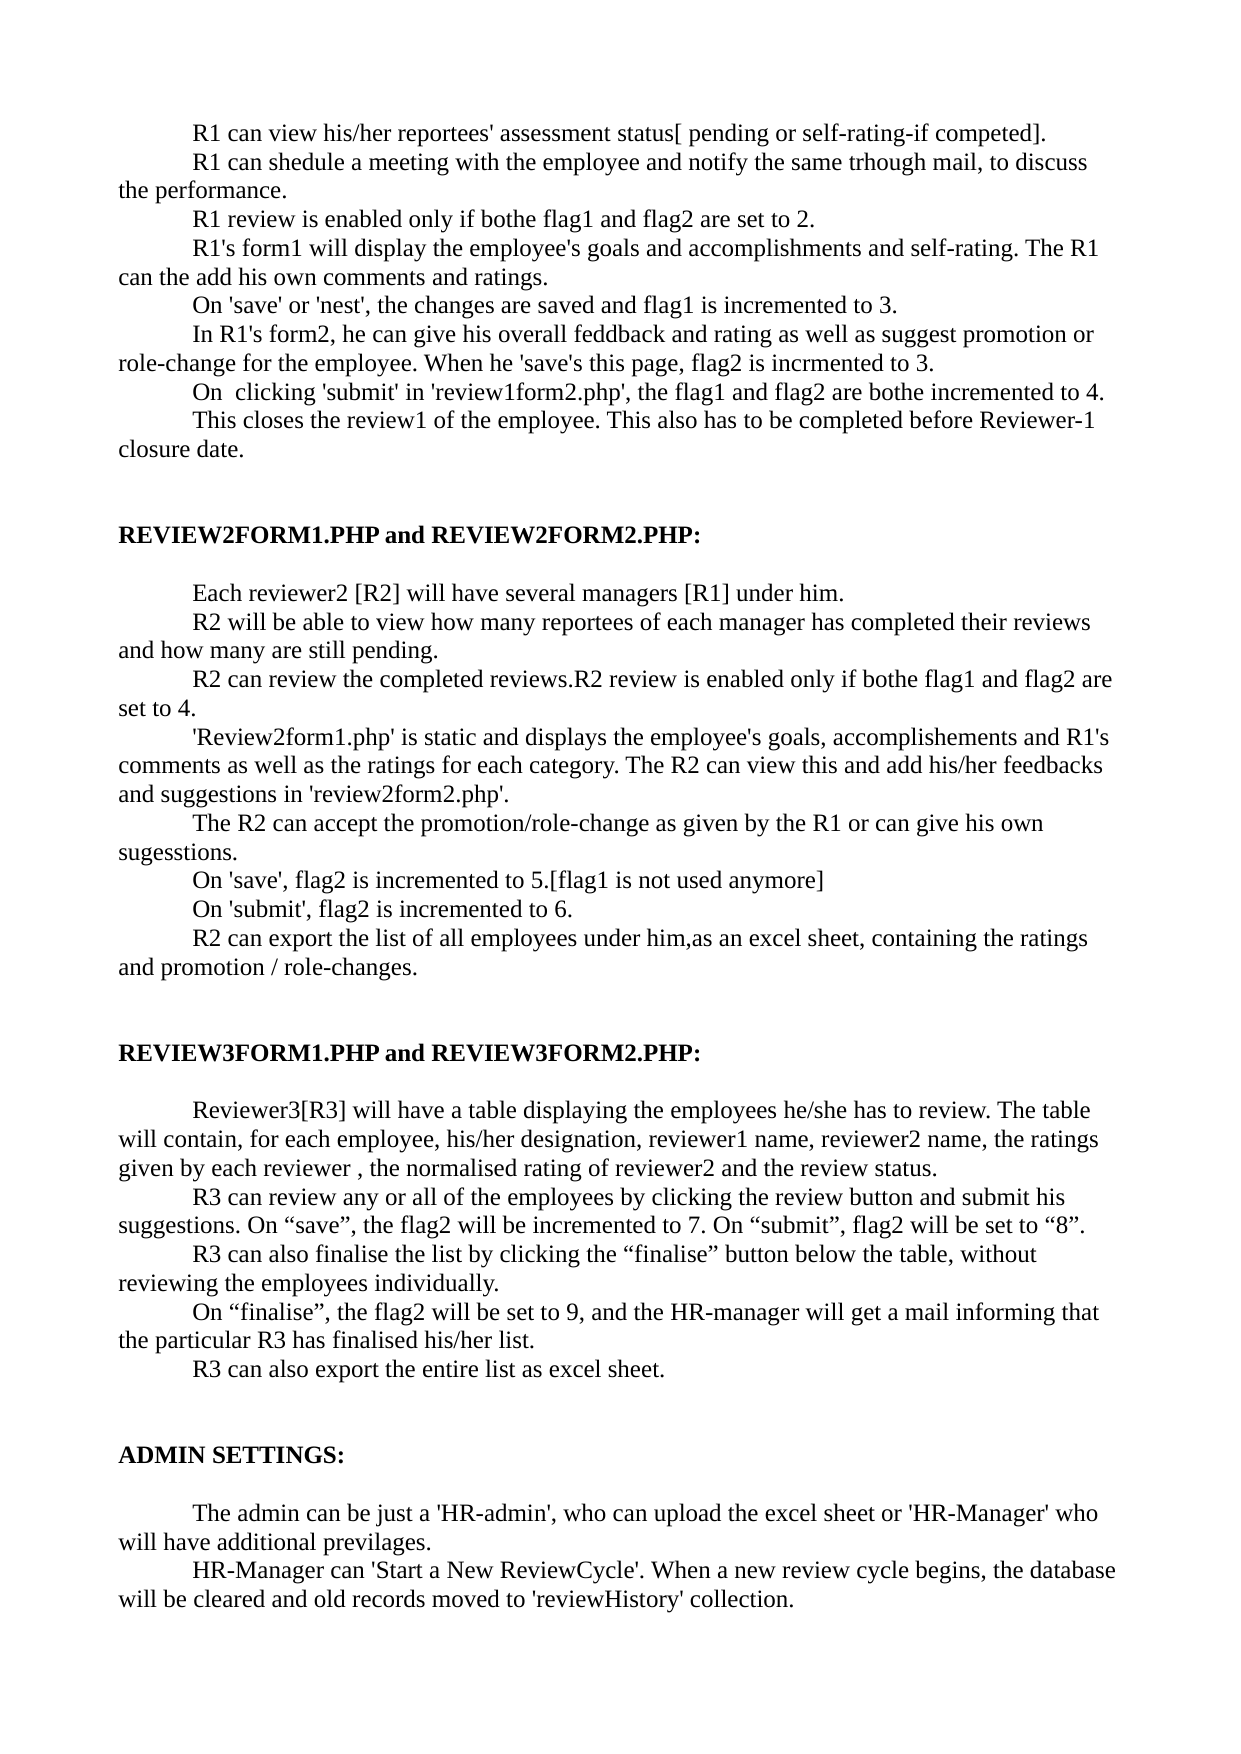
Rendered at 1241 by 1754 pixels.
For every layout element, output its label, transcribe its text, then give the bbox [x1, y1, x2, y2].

text ADMIN SETTINGS: [118, 1441, 1122, 1469]
text The R2 can accept the promotion/role-change as given by the R1 or can give his own sugesstions. [118, 808, 1122, 866]
text On clicking 'submit' in 'review1form2.php', the flag1 and flag2 are bothe incremented to 4. [118, 377, 1122, 406]
text R1's form1 will display the employee's goals and accomplishments and self-rating. The R1 can the add his own comments and ratings. [118, 233, 1122, 291]
text On “finalise”, the flag2 will be set to 9, and the HR-manager will get a mail informing that the particular R3 has finalised his/her list. [118, 1297, 1122, 1354]
text REVIEW2FORM1.PHP and REVIEW2FORM2.PHP: [118, 521, 1122, 549]
text This closes the review1 of the employee. This also has to be completed before Reviewer-1 closure date. [118, 406, 1122, 463]
text HR-Manager can 'Start a New ReviewCycle'. When a new review cycle begins, the database will be cleared and old records moved to 'reviewHistory' collection. [118, 1556, 1122, 1613]
text R2 can review the completed reviews.R2 review is enabled only if bothe flag1 and flag2 are set to 4. [118, 664, 1122, 722]
text On 'save', flag2 is incremented to 5.[flag1 is not used anymore] [118, 866, 1122, 894]
text R2 will be able to view how many reportees of each manager has completed their reviews and how many are still pending. [118, 607, 1122, 664]
text REVIEW3FORM1.PHP and REVIEW3FORM2.PHP: [118, 1038, 1122, 1067]
text R3 can review any or all of the employees by clicking the review button and submit his suggestions. On “save”, the flag2 will be incremented to 7. On “submit”, flag2 will be set to “8”. [118, 1182, 1122, 1239]
text R3 can also finalise the list by clicking the “finalise” button below the table, without reviewing the employees individually. [118, 1239, 1122, 1297]
text In R1's form2, he can give his overall feddback and rating as well as suggest promotion or role-change for the employee. When he 'save's this page, flag2 is incrmented to 3. [118, 319, 1122, 377]
text The admin can be just a 'HR-admin', who can upload the excel sheet or 'HR-Manager' who will have additional previlages. [118, 1498, 1122, 1556]
text R3 can also export the entire list as excel sheet. [118, 1354, 1122, 1383]
text Reviewer3[R3] will have a table displaying the employees he/she has to review. The table will contain, for each employee, his/her designation, reviewer1 name, reviewer2 name, the ratings given by each reviewer , the normalised rating of reviewer2 and the review status. [118, 1096, 1122, 1182]
text R2 can export the list of all employees under him,as an excel sheet, containing the ratings and promotion / role-changes. [118, 923, 1122, 981]
text On 'save' or 'nest', the changes are saved and flag1 is incremented to 3. [118, 291, 1122, 319]
text R1 can view his/her reportees' assessment status[ pending or self-rating-if competed]. [118, 118, 1122, 147]
text On 'submit', flag2 is incremented to 6. [118, 894, 1122, 923]
text R1 review is enabled only if bothe flag1 and flag2 are set to 2. [118, 204, 1122, 233]
text R1 can shedule a meeting with the employee and notify the same trhough mail, to discuss the performance. [118, 147, 1122, 204]
text Each reviewer2 [R2] will have several managers [R1] under him. [118, 578, 1122, 607]
text 'Review2form1.php' is static and displays the employee's goals, accomplishements and R1's comments as well as the ratings for each category. The R2 can view this and add his/her feedbacks and suggestions in 'review2form2.php'. [118, 722, 1122, 808]
